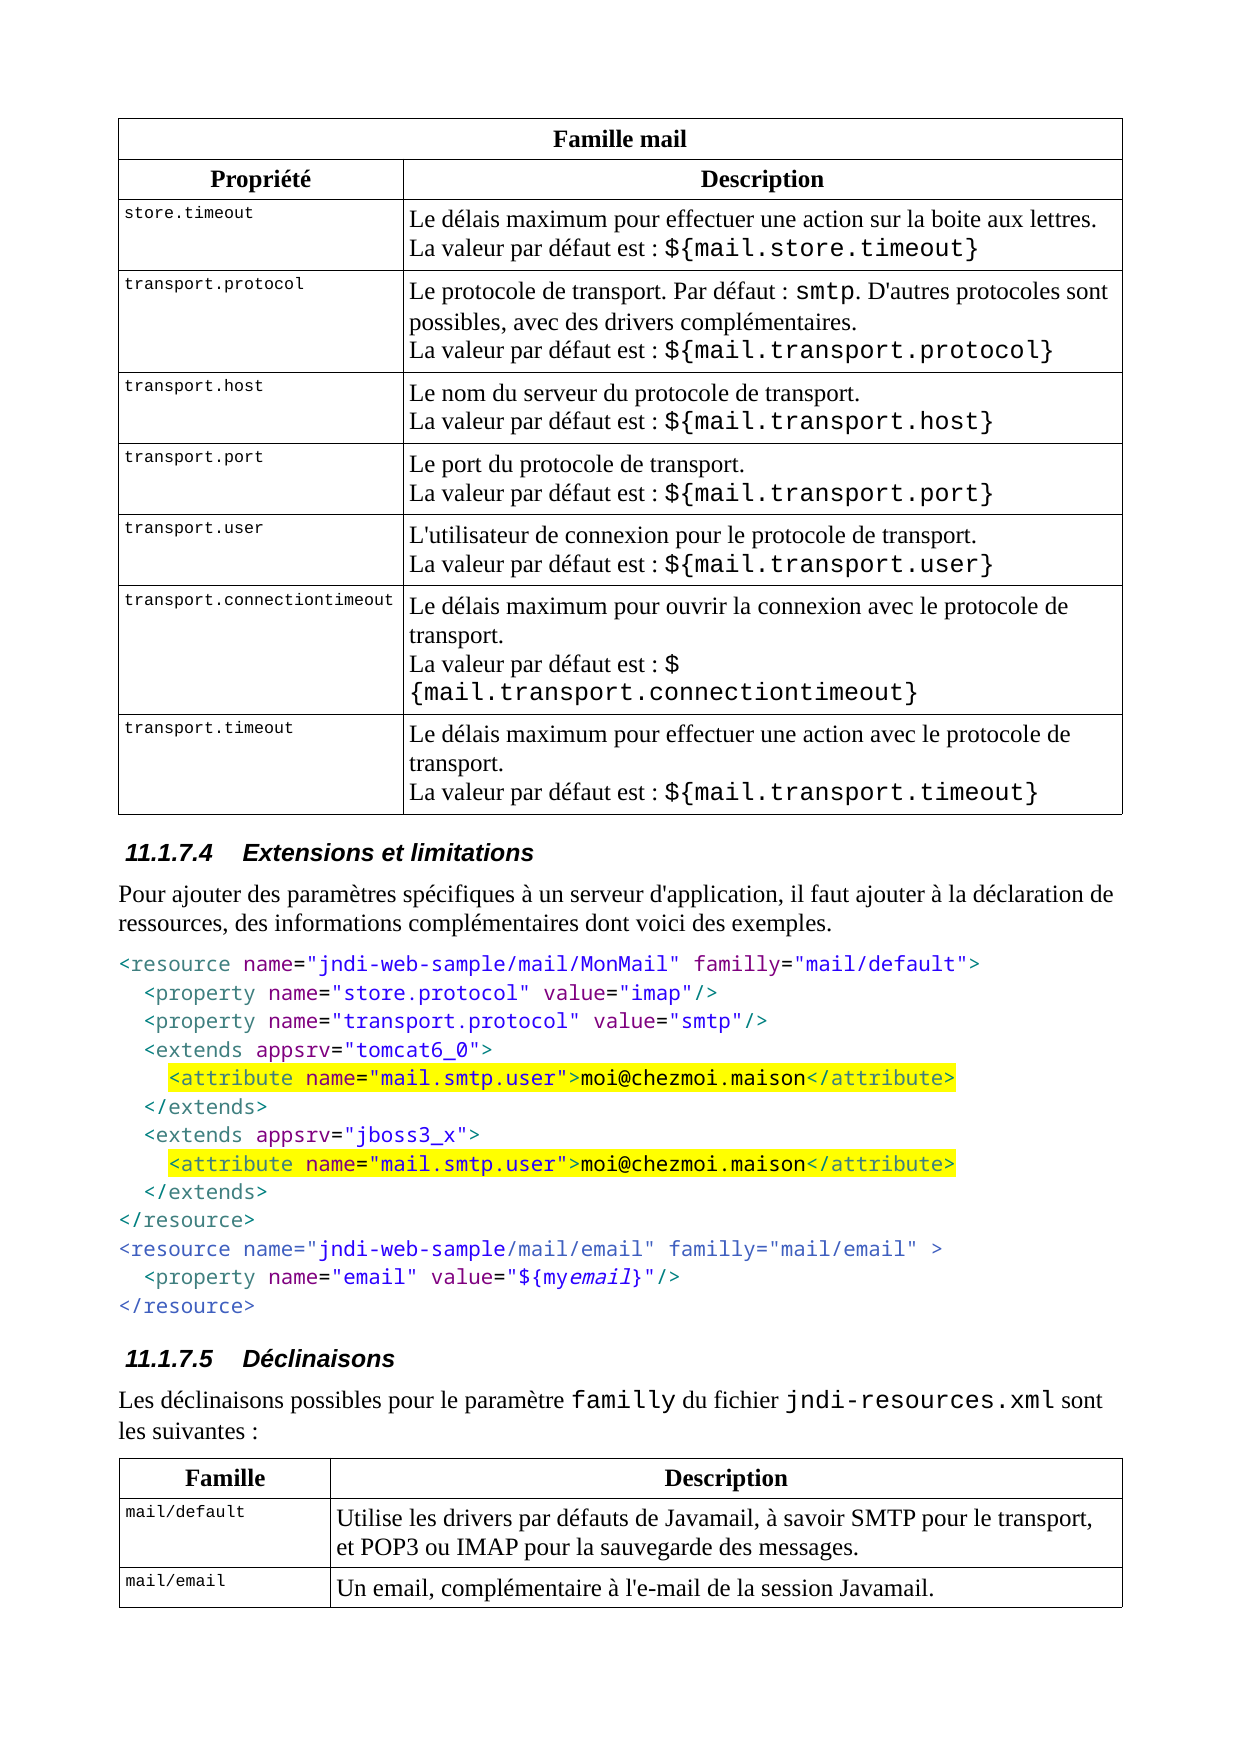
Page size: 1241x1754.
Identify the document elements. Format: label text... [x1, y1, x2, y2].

table_cell transport.connectiontimeout [119, 586, 403, 713]
text </extends> [118, 1092, 1122, 1120]
table_cell transport.user [119, 515, 403, 585]
table_cell mail/default [120, 1499, 330, 1567]
text <resource name="jndi-web-sample/mail/MonMail" familly="mail/default"> [118, 949, 1122, 978]
table_cell Le protocole de transport. Par défaut : smtp. D'autres protocoles sont possibles, avec des drivers complémentaires. La valeur par défaut est : ${mail.transport.protocol} [404, 271, 1122, 372]
text <extends appsrv="jboss3_x"> [118, 1120, 1122, 1149]
table_cell Le port du protocole de transport. La valeur par défaut est : ${mail.transport.port} [404, 444, 1122, 514]
table_cell Un email, complémentaire à l'e-mail de la session Javamail. [331, 1568, 1122, 1607]
text <property name="store.protocol" value="imap"/> [118, 978, 1122, 1006]
table_cell mail/email [120, 1568, 330, 1607]
table_cell Le délais maximum pour ouvrir la connexion avec le protocole de transport. La valeur par défaut est : ${mail.transport.connectiontimeout} [404, 586, 1122, 713]
table_cell Le nom du serveur du protocole de transport. La valeur par défaut est : ${mail.transport.host} [404, 373, 1122, 443]
table_header Description [331, 1459, 1122, 1498]
text <property name="transport.protocol" value="smtp"/> [118, 1006, 1122, 1035]
subtitle Extensions et limitations [118, 838, 1122, 867]
table_cell Le délais maximum pour effectuer une action sur la boite aux lettres. La valeur par défaut est : ${mail.store.timeout} [404, 200, 1122, 270]
table_header Famille [120, 1459, 330, 1498]
table_cell transport.timeout [119, 715, 403, 813]
table_cell Description [404, 160, 1122, 199]
table_cell Le délais maximum pour effectuer une action avec le protocole de transport. La valeur par défaut est : ${mail.transport.timeout} [404, 715, 1122, 813]
table_cell Propriété [119, 160, 403, 199]
text Pour ajouter des paramètres spécifiques à un serveur d'application, il faut ajouter à la déclaration de ressources, des informations complémentaires dont voici des exemples. [118, 879, 1122, 937]
table_cell Utilise les drivers par défauts de Javamail, à savoir SMTP pour le transport, et POP3 ou IMAP pour la sauvegarde des messages. [331, 1499, 1122, 1567]
subtitle Déclinaisons [118, 1344, 1122, 1373]
table_cell transport.port [119, 444, 403, 514]
table_cell transport.protocol [119, 271, 403, 372]
text <attribute name="mail.smtp.user">moi@chezmoi.maison</attribute> [118, 1063, 1122, 1092]
table_cell transport.host [119, 373, 403, 443]
text </resource> <resource name="jndi-web-sample/mail/email" familly="mail/email" > <property name="email" value="${myemail}"/> </resource> [118, 1206, 1122, 1319]
text Les déclinaisons possibles pour le paramètre familly du fichier jndi-resources.xml sont les suivantes : [118, 1385, 1122, 1445]
text </extends> [118, 1177, 1122, 1206]
table_cell store.timeout [119, 200, 403, 270]
table_header Famille mail [119, 119, 1122, 158]
text <extends appsrv="tomcat6_0"> [118, 1035, 1122, 1063]
text <attribute name="mail.smtp.user">moi@chezmoi.maison</attribute> [118, 1149, 1122, 1177]
table_cell L'utilisateur de connexion pour le protocole de transport. La valeur par défaut est : ${mail.transport.user} [404, 515, 1122, 585]
